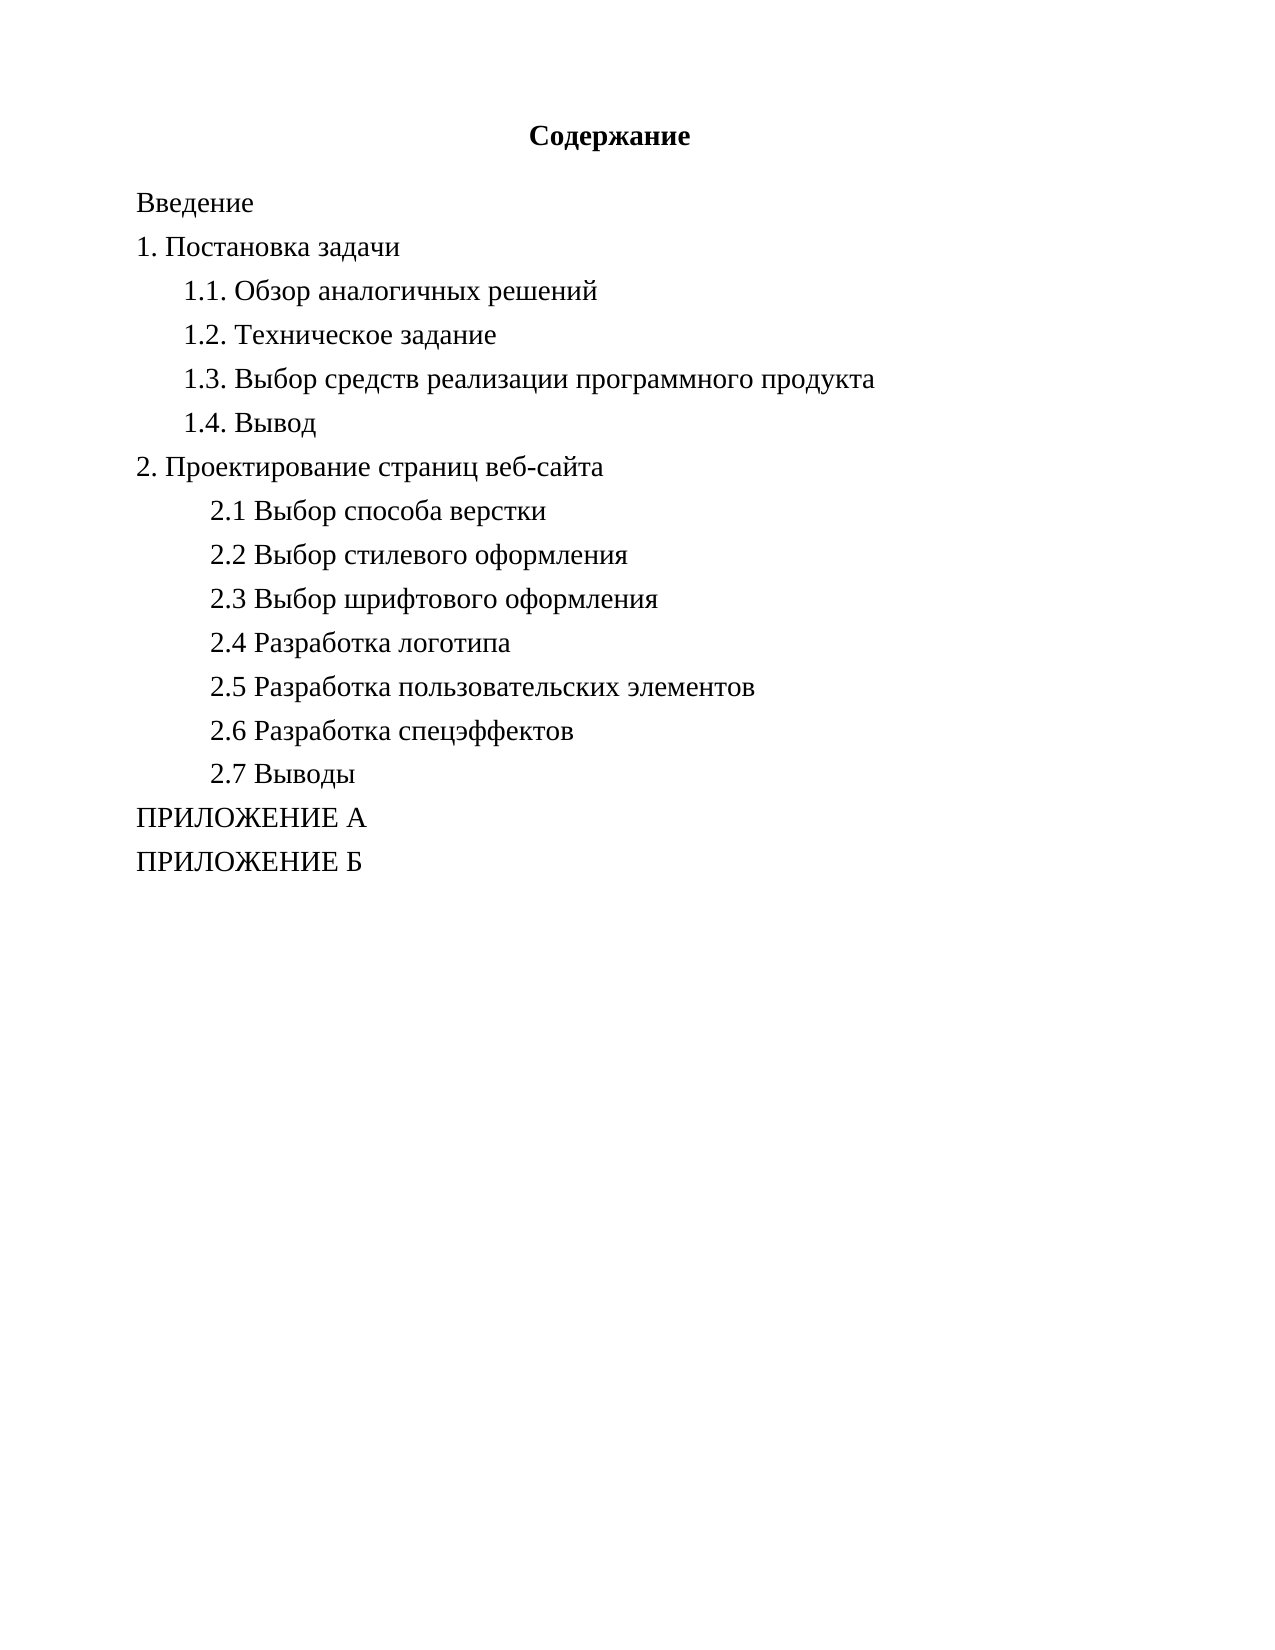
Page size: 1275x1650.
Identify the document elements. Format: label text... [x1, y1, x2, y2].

text 1. Постановка задачи Ошибка: источник перекрёстной ссылки не найден [136, 229, 1216, 263]
text 2. Проектирование страниц веб-сайта 10 [136, 449, 1216, 482]
text 2.7 Выводы 12 [136, 757, 1216, 790]
text 1.4. Вывод 10 [136, 405, 1216, 438]
text 1.1. Обзор аналогичных решений Ошибка: источник перекрёстной ссылки не найден [136, 273, 1216, 307]
text 2.1 Выбор способа верстки Ошибка: источник перекрёстной ссылки не найден0 [136, 493, 1216, 526]
text 2.5 Разработка пользовательских элементов 11 [136, 669, 1216, 702]
text 2.6 Разработка спецэффектов 12 [136, 713, 1216, 746]
text 1.2. Техническое задание 7 [136, 317, 1216, 351]
text ПРИЛОЖЕНИЕ Б [136, 844, 1216, 878]
text 2.3 Выбор шрифтового оформления 11 [136, 581, 1216, 614]
text ПРИЛОЖЕНИЕ А [136, 801, 1216, 834]
text 1.3. Выбор средств реализации программного продукта 8 [136, 361, 1216, 394]
text 2.4 Разработка логотипа 11 [136, 625, 1216, 658]
text Содержание [3, 118, 1216, 152]
text Введение Ошибка: источник перекрёстной ссылки не найден [136, 185, 1216, 219]
text 2.2 Выбор стилевого оформления Ошибка: источник перекрёстной ссылки не найден0 [136, 537, 1216, 570]
